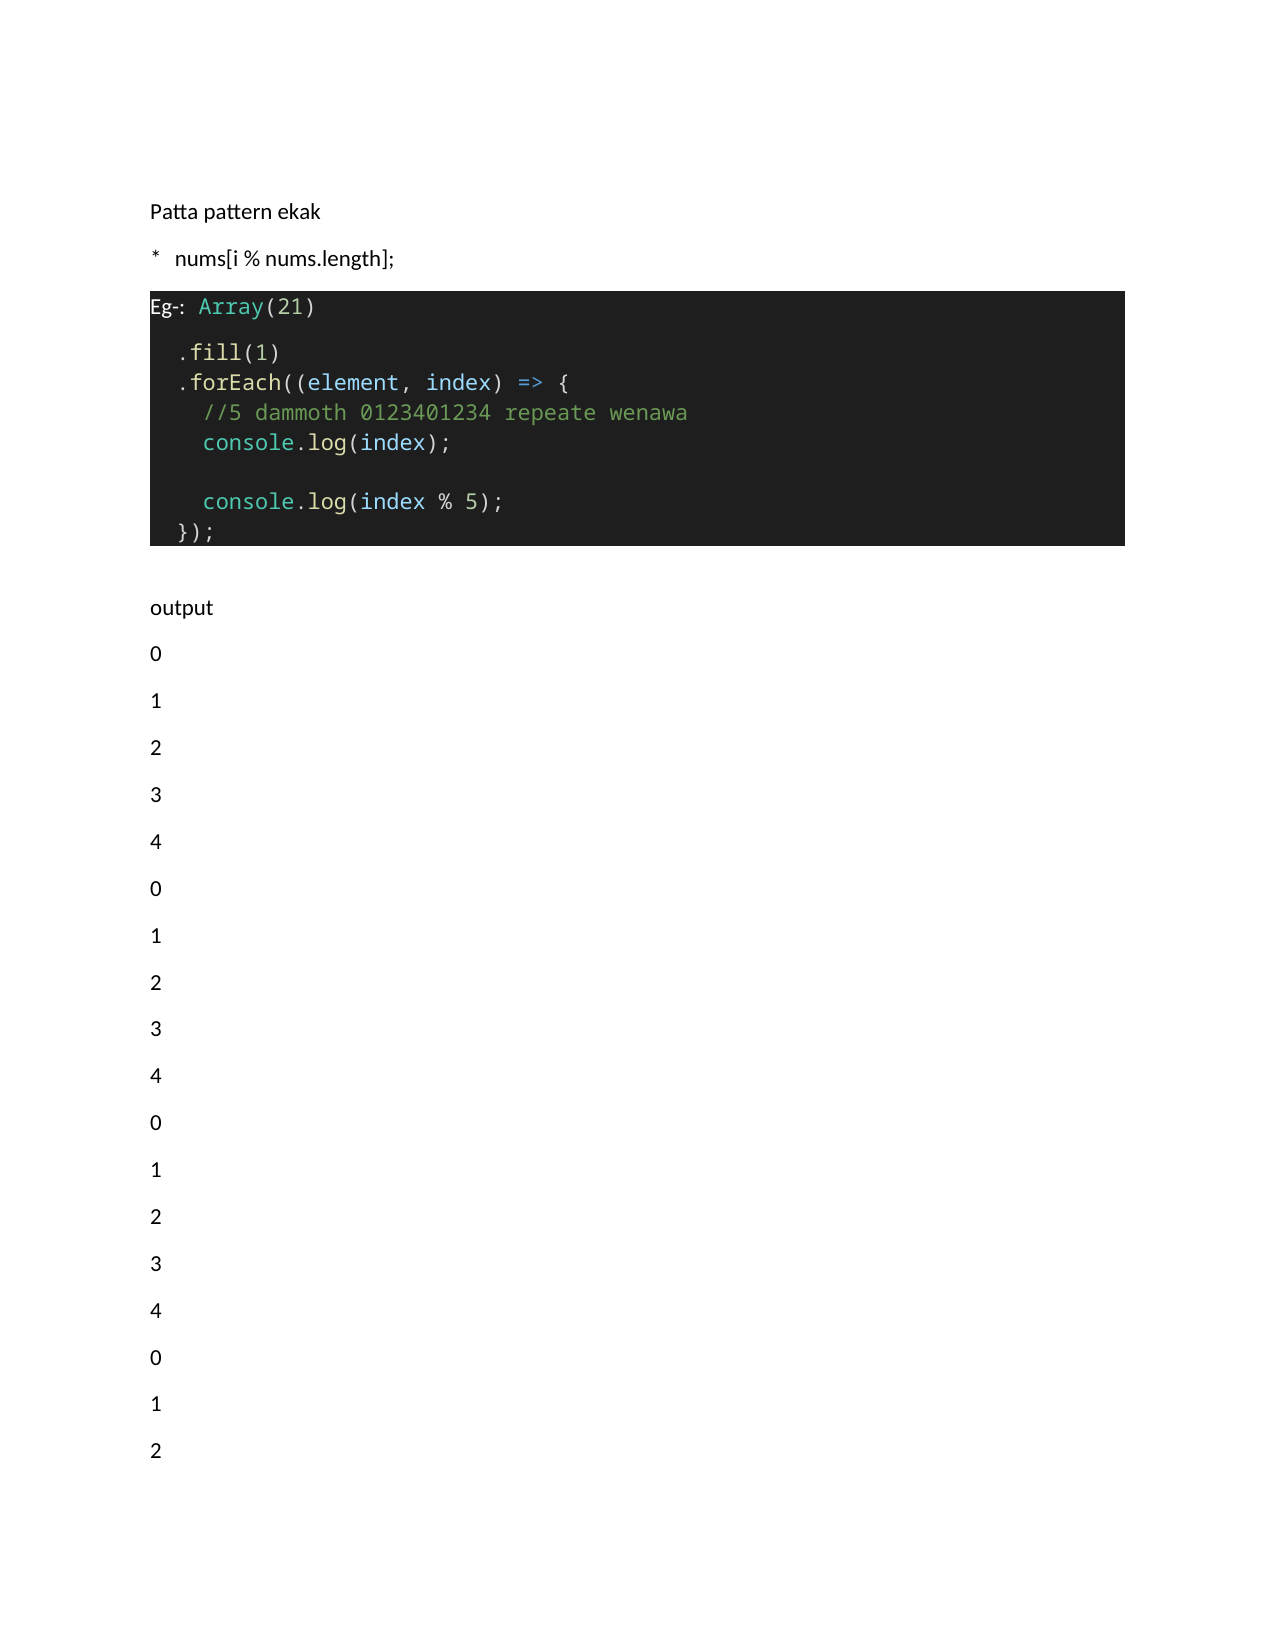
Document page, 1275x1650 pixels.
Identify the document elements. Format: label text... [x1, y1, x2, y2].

text .forEach((element, index) => { [150, 367, 1125, 397]
text * nums[i % nums.length]; [150, 244, 1125, 272]
text Patta pattern ekak [150, 197, 1125, 225]
text 0 [150, 1343, 1125, 1371]
text 0 [150, 1108, 1125, 1136]
text 3 [150, 1014, 1125, 1042]
text .fill(1) [150, 337, 1125, 367]
text 2 [150, 1436, 1125, 1464]
text 1 [150, 1389, 1125, 1417]
text console.log(index); [150, 427, 1125, 456]
text 4 [150, 1296, 1125, 1324]
text 1 [150, 1155, 1125, 1183]
text 1 [150, 921, 1125, 949]
text Eg-: Array(21) [150, 291, 1125, 321]
text 3 [150, 780, 1125, 808]
text 2 [150, 733, 1125, 761]
text 0 [150, 874, 1125, 902]
text 3 [150, 1249, 1125, 1277]
text 1 [150, 686, 1125, 714]
text 0 [150, 639, 1125, 667]
text 4 [150, 827, 1125, 855]
text 2 [150, 1202, 1125, 1230]
text }); [150, 516, 1125, 546]
text console.log(index % 5); [150, 486, 1125, 516]
text 2 [150, 968, 1125, 996]
text //5 dammoth 0123401234 repeate wenawa [150, 397, 1125, 427]
text output [150, 593, 1125, 621]
text 4 [150, 1061, 1125, 1089]
